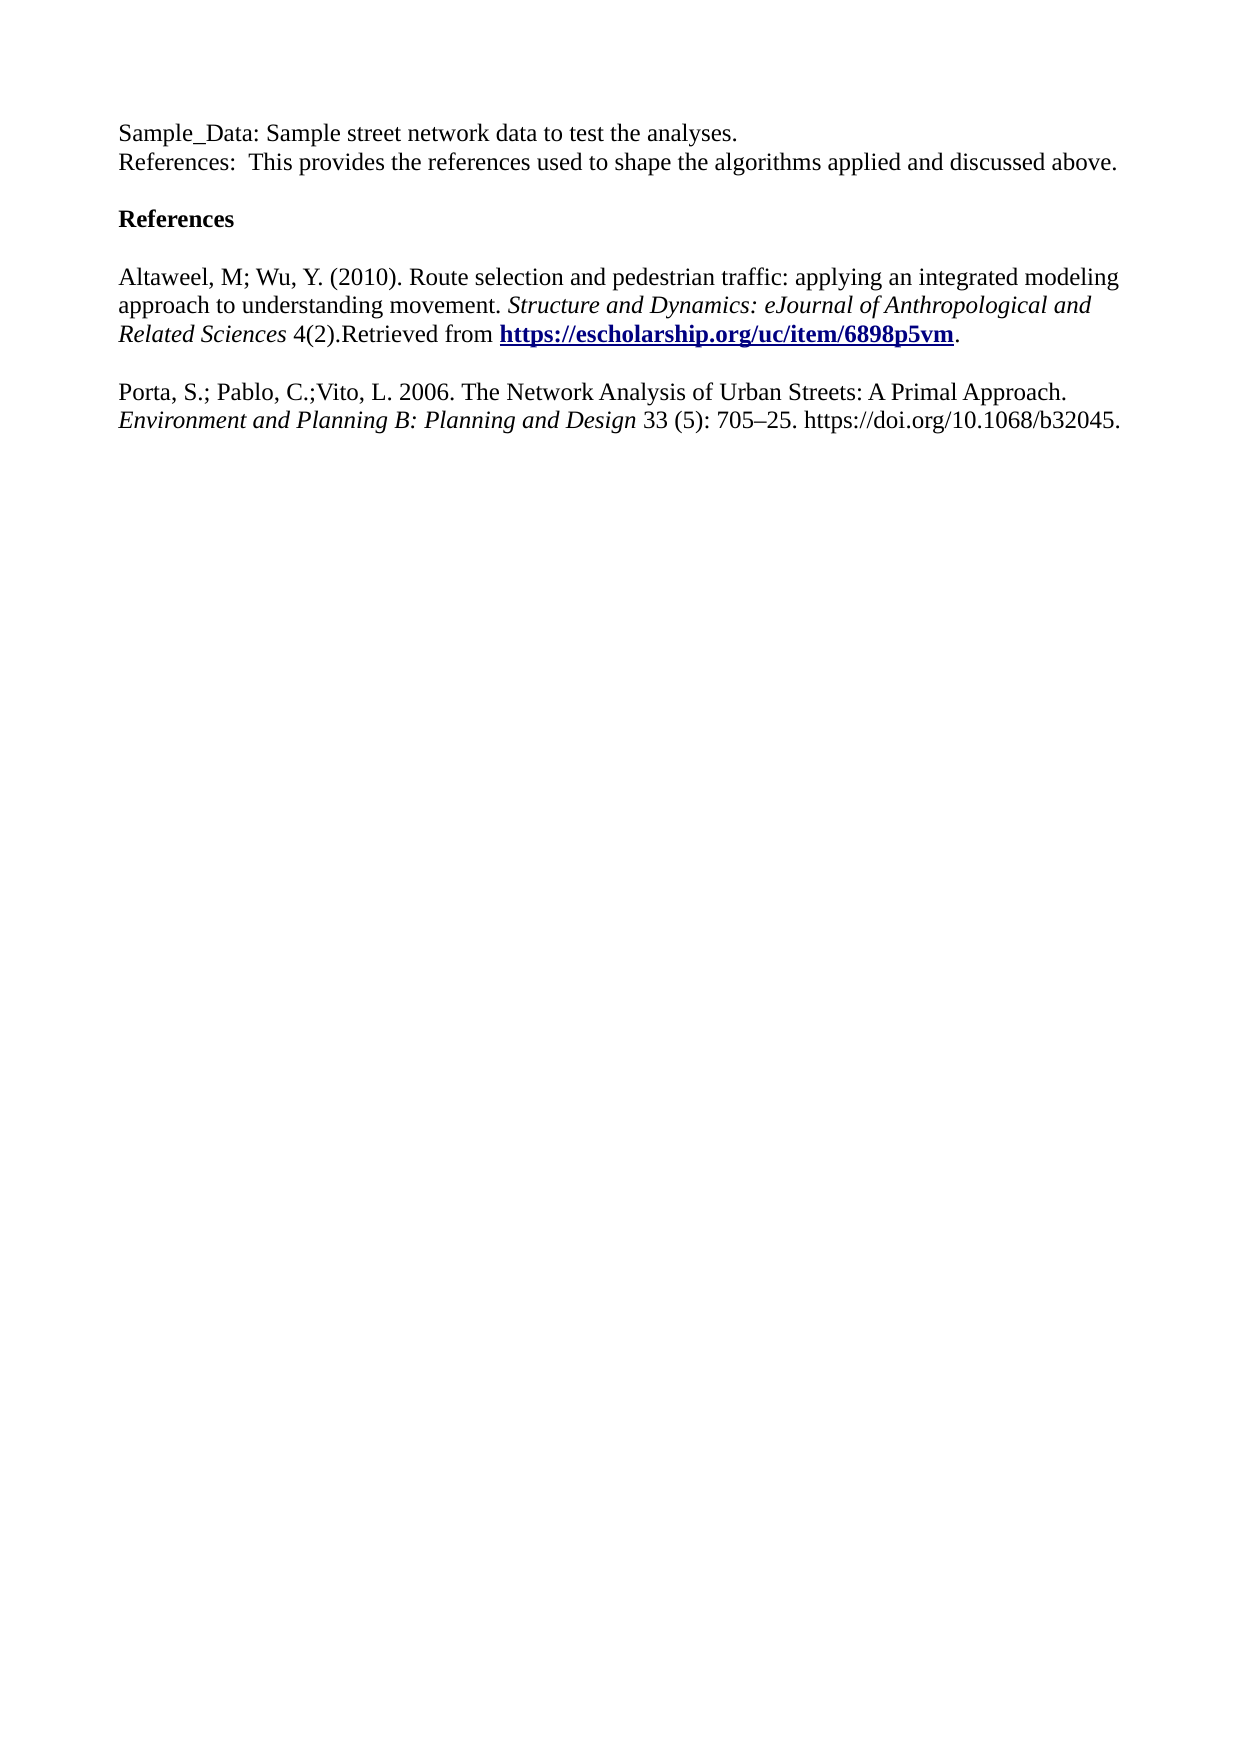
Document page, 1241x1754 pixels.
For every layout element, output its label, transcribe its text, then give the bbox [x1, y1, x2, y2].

text Altaweel, M; Wu, Y. (2010). Route selection and pedestrian traffic: applying an integrated modeling approach to understanding movement. Structure and Dynamics: eJournal of Anthropological and Related Sciences 4(2).Retrieved from https://escholarship.org/uc/item/6898p5vm. [118, 262, 1122, 348]
text Porta, S.; Pablo, C.;Vito, L. 2006. The Network Analysis of Urban Streets: A Primal Approach. Environment and Planning B: Planning and Design 33 (5): 705–25. https://doi.org/10.1068/b32045. [118, 377, 1122, 434]
text References [118, 204, 1122, 233]
text References: This provides the references used to shape the algorithms applied and discussed above. [118, 147, 1122, 176]
text Sample_Data: Sample street network data to test the analyses. [118, 118, 1122, 147]
